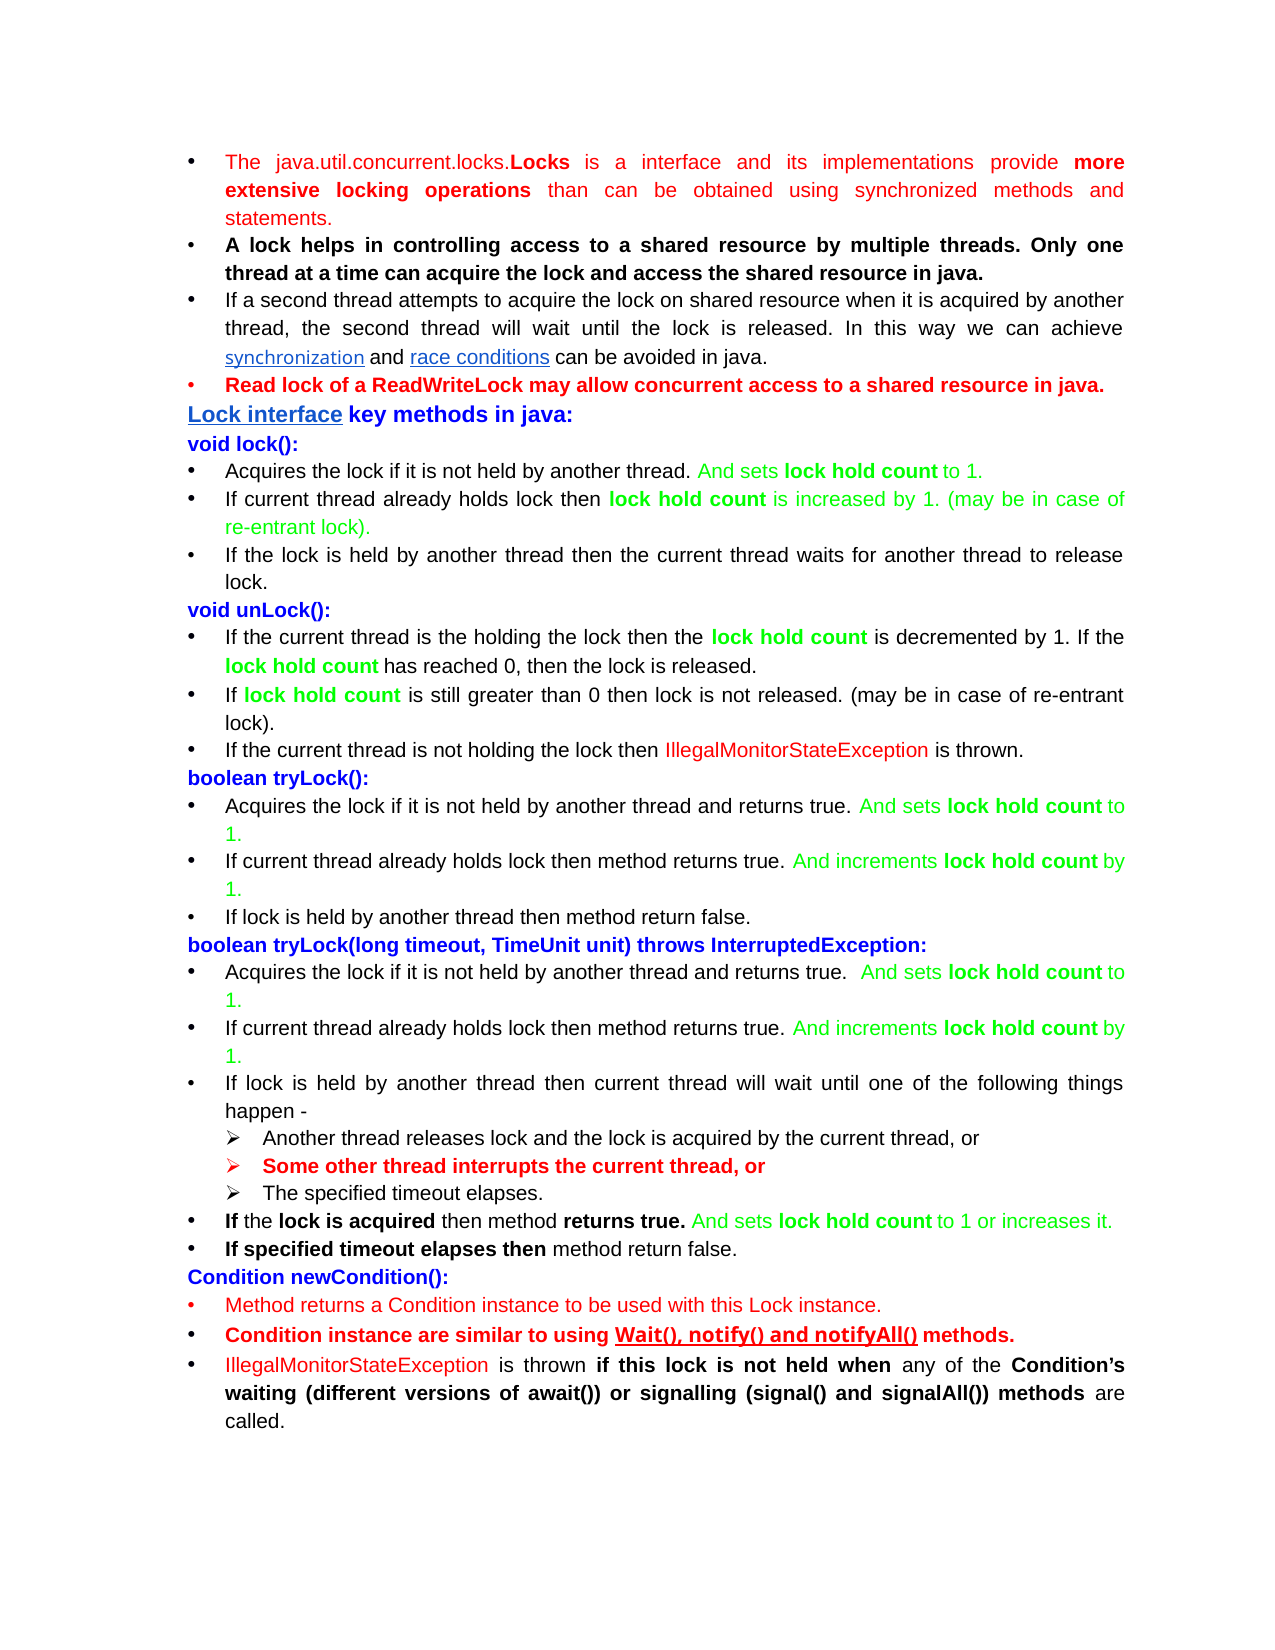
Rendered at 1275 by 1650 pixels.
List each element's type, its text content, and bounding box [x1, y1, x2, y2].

list The java.util.concurrent.locks.Locks is a interface and its implementations provide more extensive locking operations than can be obtained using synchronized methods and statements. [187, 150, 1125, 229]
list If lock is held by another thread then method return false. [187, 905, 1125, 929]
list boolean tryLock(long timeout, TimeUnit unit) throws InterruptedException: [150, 932, 1125, 956]
list Acquires the lock if it is not held by another thread and returns true. And sets lock hold count to 1. [187, 794, 1125, 846]
list If a second thread attempts to acquire the lock on shared resource when it is acquired by another thread, the second thread will wait until the lock is released. In this way we can achieve synchronization and race conditions can be avoided in java. [187, 288, 1125, 369]
list If current thread already holds lock then lock hold count is increased by 1. (may be in case of re-entrant lock). [187, 487, 1125, 539]
list Condition newCondition(): [150, 1265, 1125, 1289]
list Another thread releases lock and the lock is acquired by the current thread, or [225, 1126, 1125, 1150]
list If the current thread is the holding the lock then the lock hold count is decremented by 1. If the lock hold count has reached 0, then the lock is released. [187, 625, 1125, 679]
list If the lock is acquired then method returns true. And sets lock hold count to 1 or increases it. [187, 1209, 1125, 1233]
list If the lock is held by another thread then the current thread waits for another thread to release lock. [187, 543, 1125, 594]
list IllegalMonitorStateException is thrown if this lock is not held when any of the Condition’s waiting (different versions of await()) or signalling (signal() and signalAll()) methods are called. [187, 1353, 1125, 1432]
list Acquires the lock if it is not held by another thread. And sets lock hold count to 1. [187, 459, 1125, 483]
list If current thread already holds lock then method returns true. And increments lock hold count by 1. [187, 1015, 1125, 1067]
list If lock hold count is still greater than 0 then lock is not released. (may be in case of re-entrant lock). [187, 683, 1125, 734]
list Condition instance are similar to using Wait(), notify() and notifyAll() methods. [187, 1320, 1125, 1349]
list A lock helps in controlling access to a shared resource by multiple threads. Only one thread at a time can acquire the lock and access the shared resource in java. [187, 233, 1125, 284]
list Some other thread interrupts the current thread, or [225, 1154, 1125, 1178]
list If specified timeout elapses then method return false. [187, 1237, 1125, 1262]
list Method returns a Condition instance to be used with this Lock instance. [187, 1293, 1125, 1317]
list Acquires the lock if it is not held by another thread and returns true. And sets lock hold count to 1. [187, 960, 1125, 1012]
list void unLock(): [150, 598, 1125, 622]
list void lock(): [150, 431, 1125, 455]
list Read lock of a ReadWriteLock may allow concurrent access to a shared resource in java. [187, 373, 1125, 397]
list The specified timeout elapses. [225, 1181, 1125, 1205]
list boolean tryLock(): [150, 766, 1125, 790]
list Lock interface key methods in java: [150, 401, 1125, 427]
list If lock is held by another thread then current thread will wait until one of the following things happen - [187, 1071, 1125, 1122]
list If current thread already holds lock then method returns true. And increments lock hold count by 1. [187, 849, 1125, 901]
list If the current thread is not holding the lock then IllegalMonitorStateException is thrown. [187, 738, 1125, 763]
